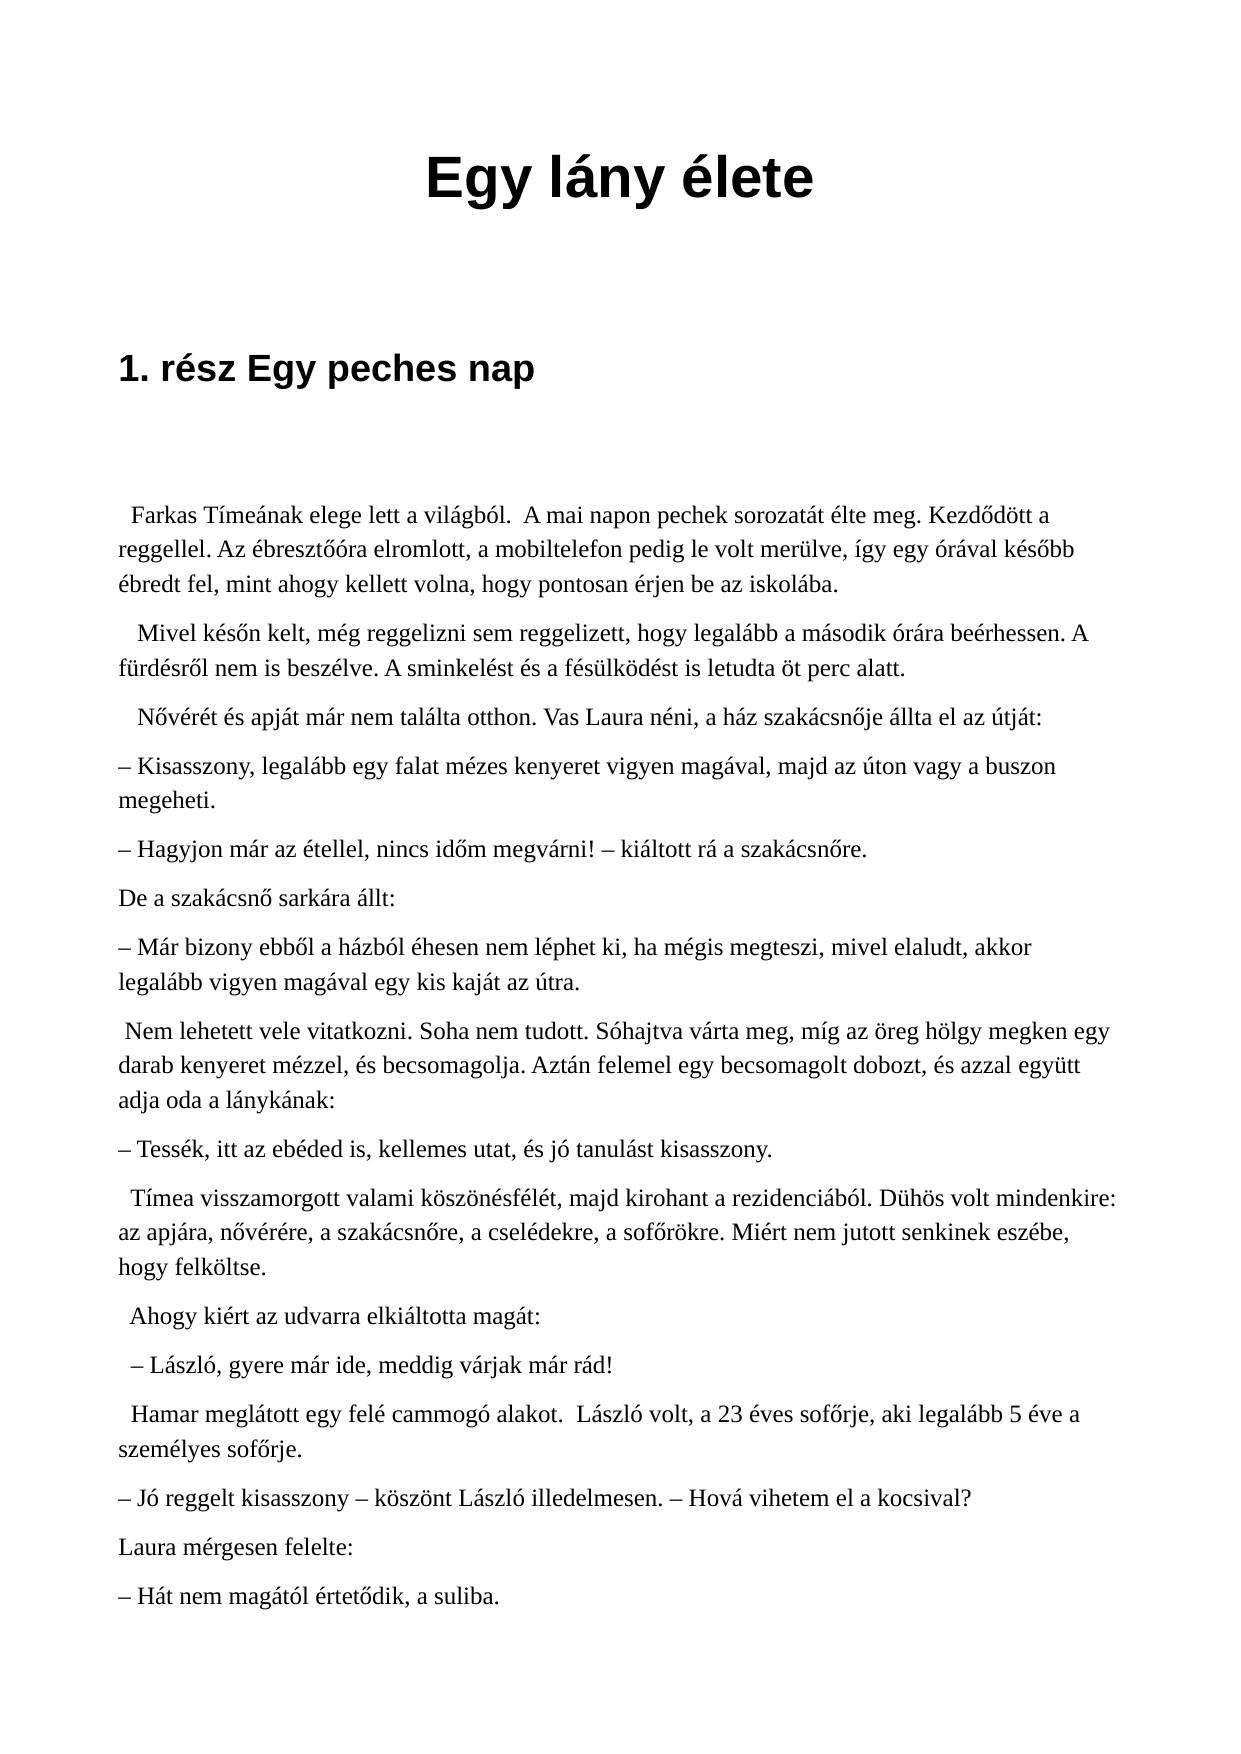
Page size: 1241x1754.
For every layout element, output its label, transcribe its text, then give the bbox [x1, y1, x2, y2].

text De a szakácsnő sarkára állt: [118, 883, 1122, 912]
title Egy lány élete [118, 143, 1122, 210]
text Mivel későn kelt, még reggelizni sem reggelizett, hogy legalább a második órára beérhessen. A fürdésről nem is beszélve. A sminkelést és a fésülködést is letudta öt perc alatt. [118, 618, 1122, 681]
text – László, gyere már ide, meddig várjak már rád! [118, 1350, 1122, 1379]
text Nővérét és apját már nem találta otthon. Vas Laura néni, a ház szakácsnője állta el az útját: [118, 702, 1122, 730]
subtitle 1. rész Egy peches nap [118, 346, 1122, 389]
text – Kisasszony, legalább egy falat mézes kenyeret vigyen magával, majd az úton vagy a buszon megeheti. [118, 751, 1122, 814]
text Tímea visszamorgott valami köszönésfélét, majd kirohant a rezidenciából. Dühös volt mindenkire: az apjára, nővérére, a szakácsnőre, a cselédekre, a sofőrökre. Miért nem jutott senkinek eszébe, hogy felköltse. [118, 1183, 1122, 1281]
text – Hát nem magától értetődik, a suliba. [118, 1581, 1122, 1609]
text – Jó reggelt kisasszony – köszönt László illedelmesen. – Hová vihetem el a kocsival? [118, 1483, 1122, 1511]
text Hamar meglátott egy felé cammogó alakot. László volt, a 23 éves sofőrje, aki legalább 5 éve a személyes sofőrje. [118, 1399, 1122, 1462]
text Ahogy kiért az udvarra elkiáltotta magát: [118, 1301, 1122, 1330]
text Laura mérgesen felelte: [118, 1532, 1122, 1561]
text – Tessék, itt az ebéded is, kellemes utat, és jó tanulást kisasszony. [118, 1134, 1122, 1163]
text – Hagyjon már az étellel, nincs időm megvárni! – kiáltott rá a szakácsnőre. [118, 834, 1122, 863]
text Farkas Tímeának elege lett a világból. A mai napon pechek sorozatát élte meg. Kezdődött a reggellel. Az ébresztőóra elromlott, a mobiltelefon pedig le volt merülve, így egy órával később ébredt fel, mint ahogy kellett volna, hogy pontosan érjen be az iskolába. [118, 500, 1122, 598]
text Nem lehetett vele vitatkozni. Soha nem tudott. Sóhajtva várta meg, míg az öreg hölgy megken egy darab kenyeret mézzel, és becsomagolja. Aztán felemel egy becsomagolt dobozt, és azzal együtt adja oda a lánykának: [118, 1016, 1122, 1114]
text – Már bizony ebből a házból éhesen nem léphet ki, ha mégis megteszi, mivel elaludt, akkor legalább vigyen magával egy kis kaját az útra. [118, 932, 1122, 996]
